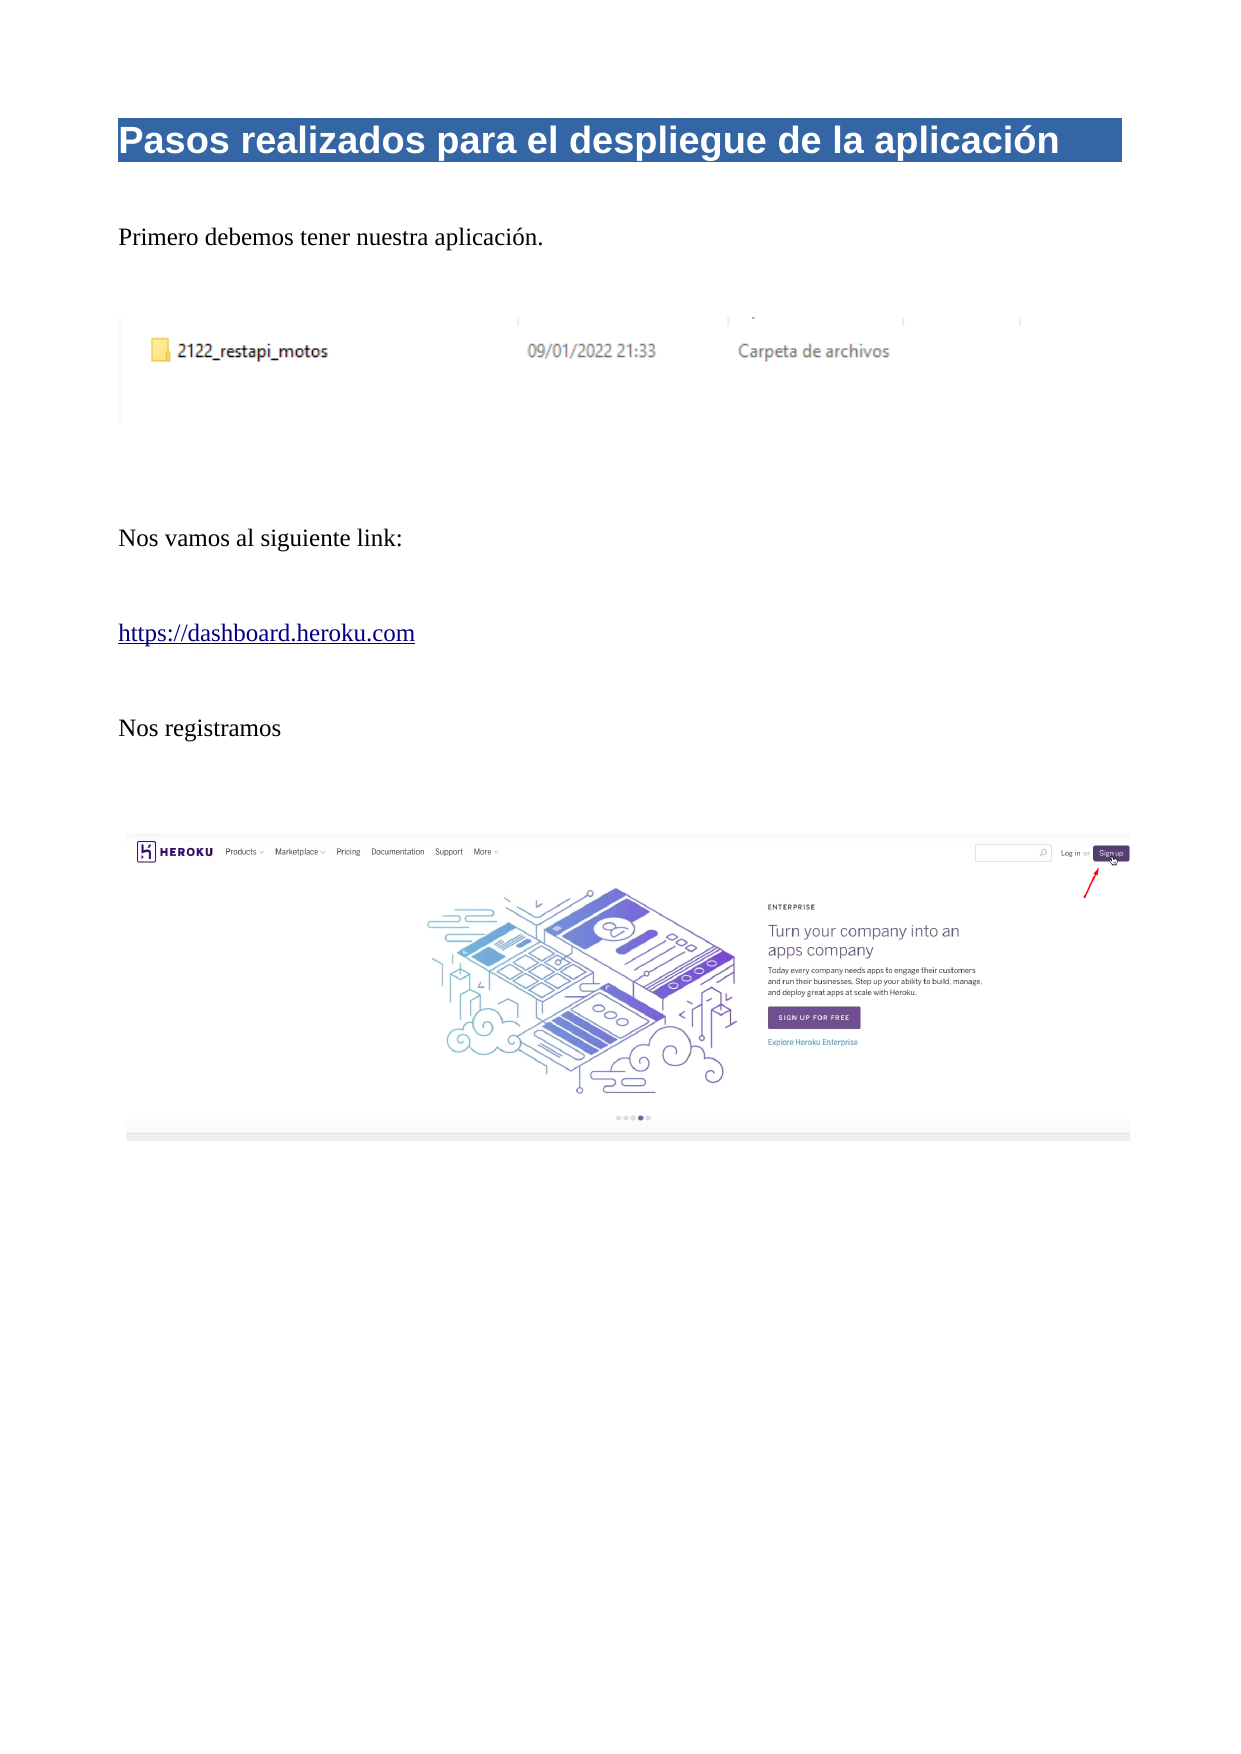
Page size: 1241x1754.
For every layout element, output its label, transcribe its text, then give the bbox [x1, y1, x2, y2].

text Nos vamos al siguiente link: [118, 523, 1122, 552]
subtitle Pasos realizados para el despliegue de la aplicación [118, 118, 1122, 162]
picture [126, 833, 1131, 1141]
text Nos registramos [118, 713, 1122, 742]
picture [118, 317, 1123, 424]
text https://dashboard.heroku.com [118, 618, 1122, 647]
text Primero debemos tener nuestra aplicación. [118, 222, 1122, 251]
